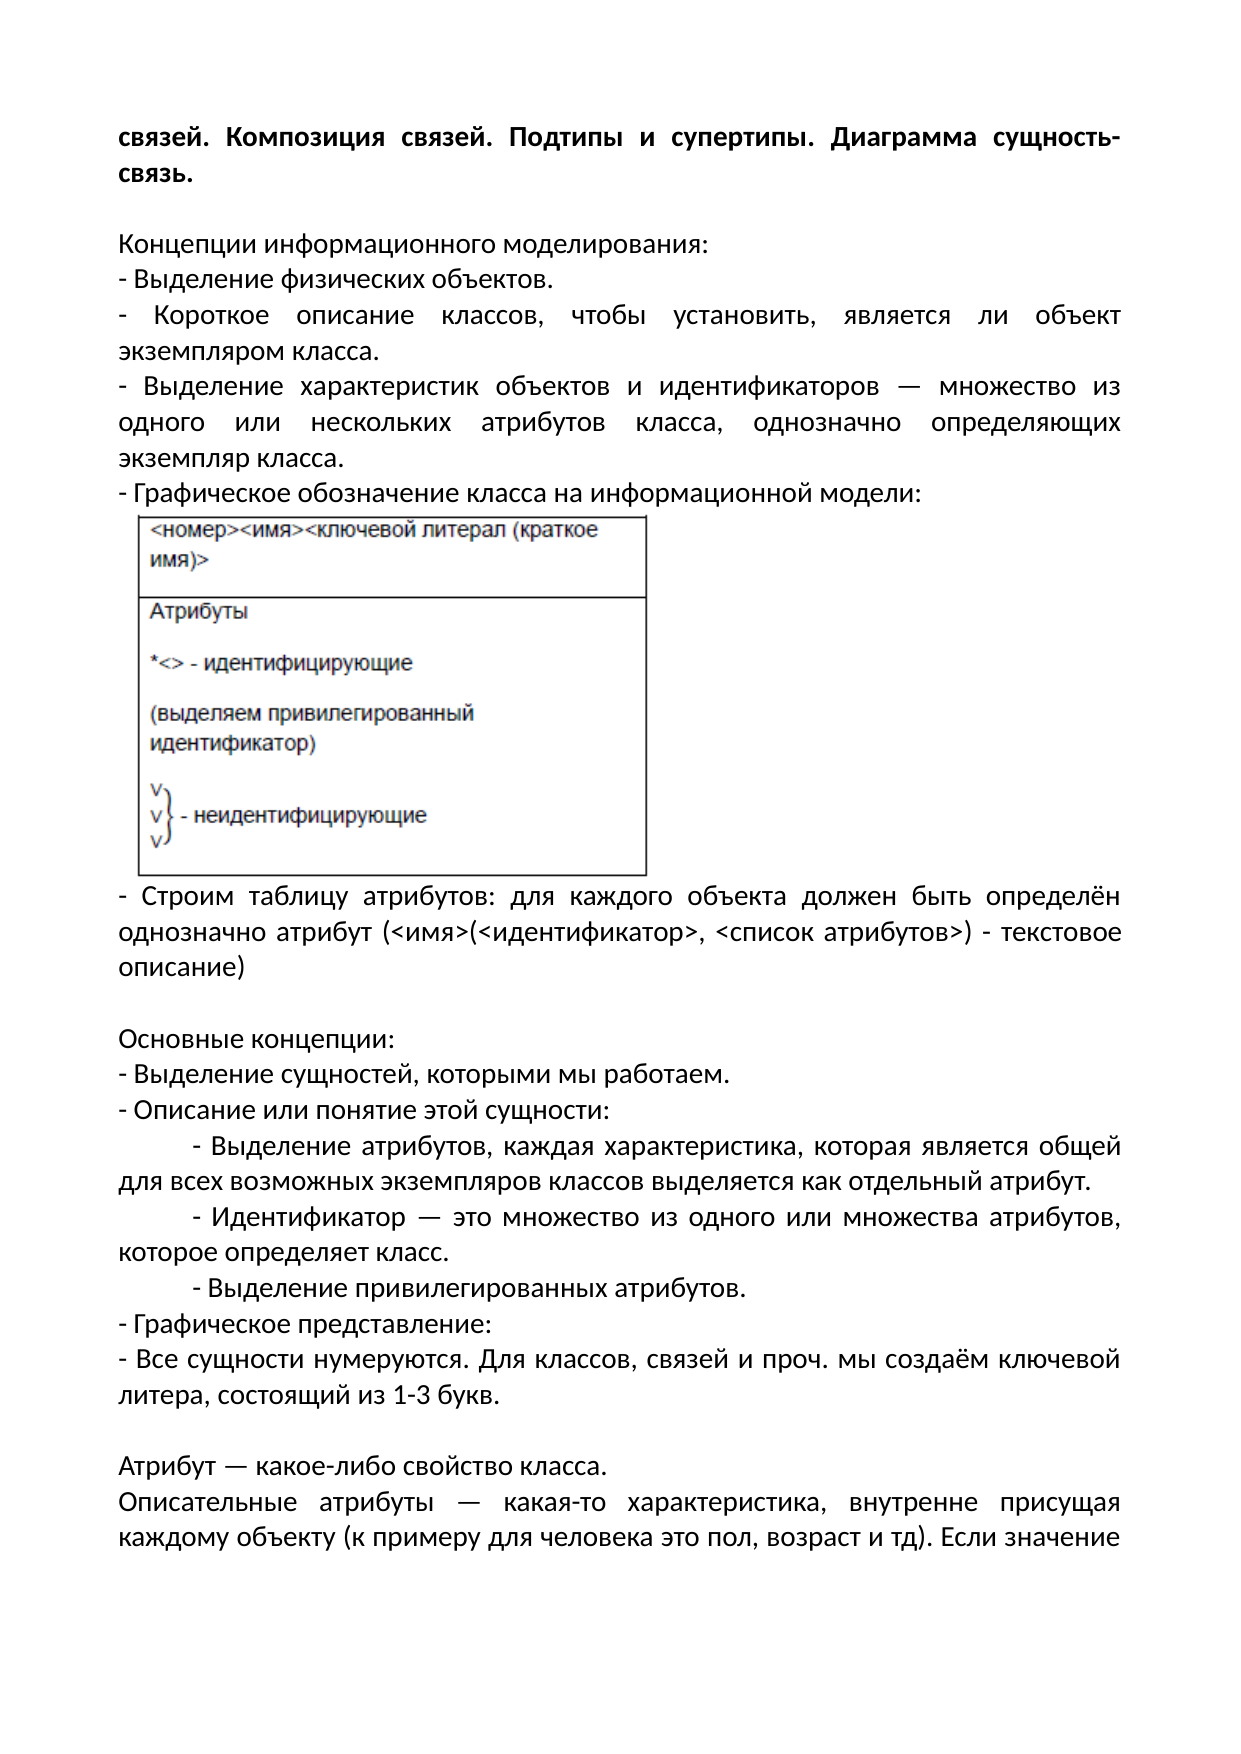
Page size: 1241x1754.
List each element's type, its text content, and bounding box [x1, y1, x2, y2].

text связей. Композиция связей. Подтипы и супертипы. Диаграмма сущность-связь. [118, 118, 1122, 189]
text - Выделение характеристик объектов и идентификаторов — множество из одного или нескольких атрибутов класса, однозначно определяющих экземпляр класса. [118, 367, 1122, 474]
text Описательные атрибуты — какая-то характеристика, внутренне присущая каждому объекту (к примеру для человека это пол, возраст и тд). Если значение [118, 1483, 1122, 1554]
text - Выделение физических объектов. [118, 261, 1122, 296]
text - Все сущности нумеруются. Для классов, связей и проч. мы создаём ключевой литера, состоящий из 1-3 букв. [118, 1340, 1122, 1412]
text - Идентификатор — это множество из одного или множества атрибутов, которое определяет класс. [118, 1198, 1122, 1269]
picture [132, 510, 652, 878]
text - Строим таблицу атрибутов: для каждого объекта должен быть определён однозначно атрибут (<имя>(<идентификатор>, <список атрибутов>) - текстовое описание) [118, 510, 1122, 984]
text - Выделение атрибутов, каждая характеристика, которая является общей для всех возможных экземпляров классов выделяется как отдельный атрибут. [118, 1127, 1122, 1198]
text Концепции информационного моделирования: [118, 225, 1122, 261]
text - Выделение привилегированных атрибутов. [118, 1269, 1122, 1305]
text Атрибут — какое-либо свойство класса. [118, 1447, 1122, 1483]
text Основные концепции: [118, 1020, 1122, 1055]
text - Графическое представление: [118, 1305, 1122, 1340]
text - Выделение сущностей, которыми мы работаем. [118, 1055, 1122, 1091]
text - Короткое описание классов, чтобы установить, является ли объект экземпляром класса. [118, 296, 1122, 367]
text - Описание или понятие этой сущности: [118, 1091, 1122, 1127]
text - Графическое обозначение класса на информационной модели: [118, 474, 1122, 510]
